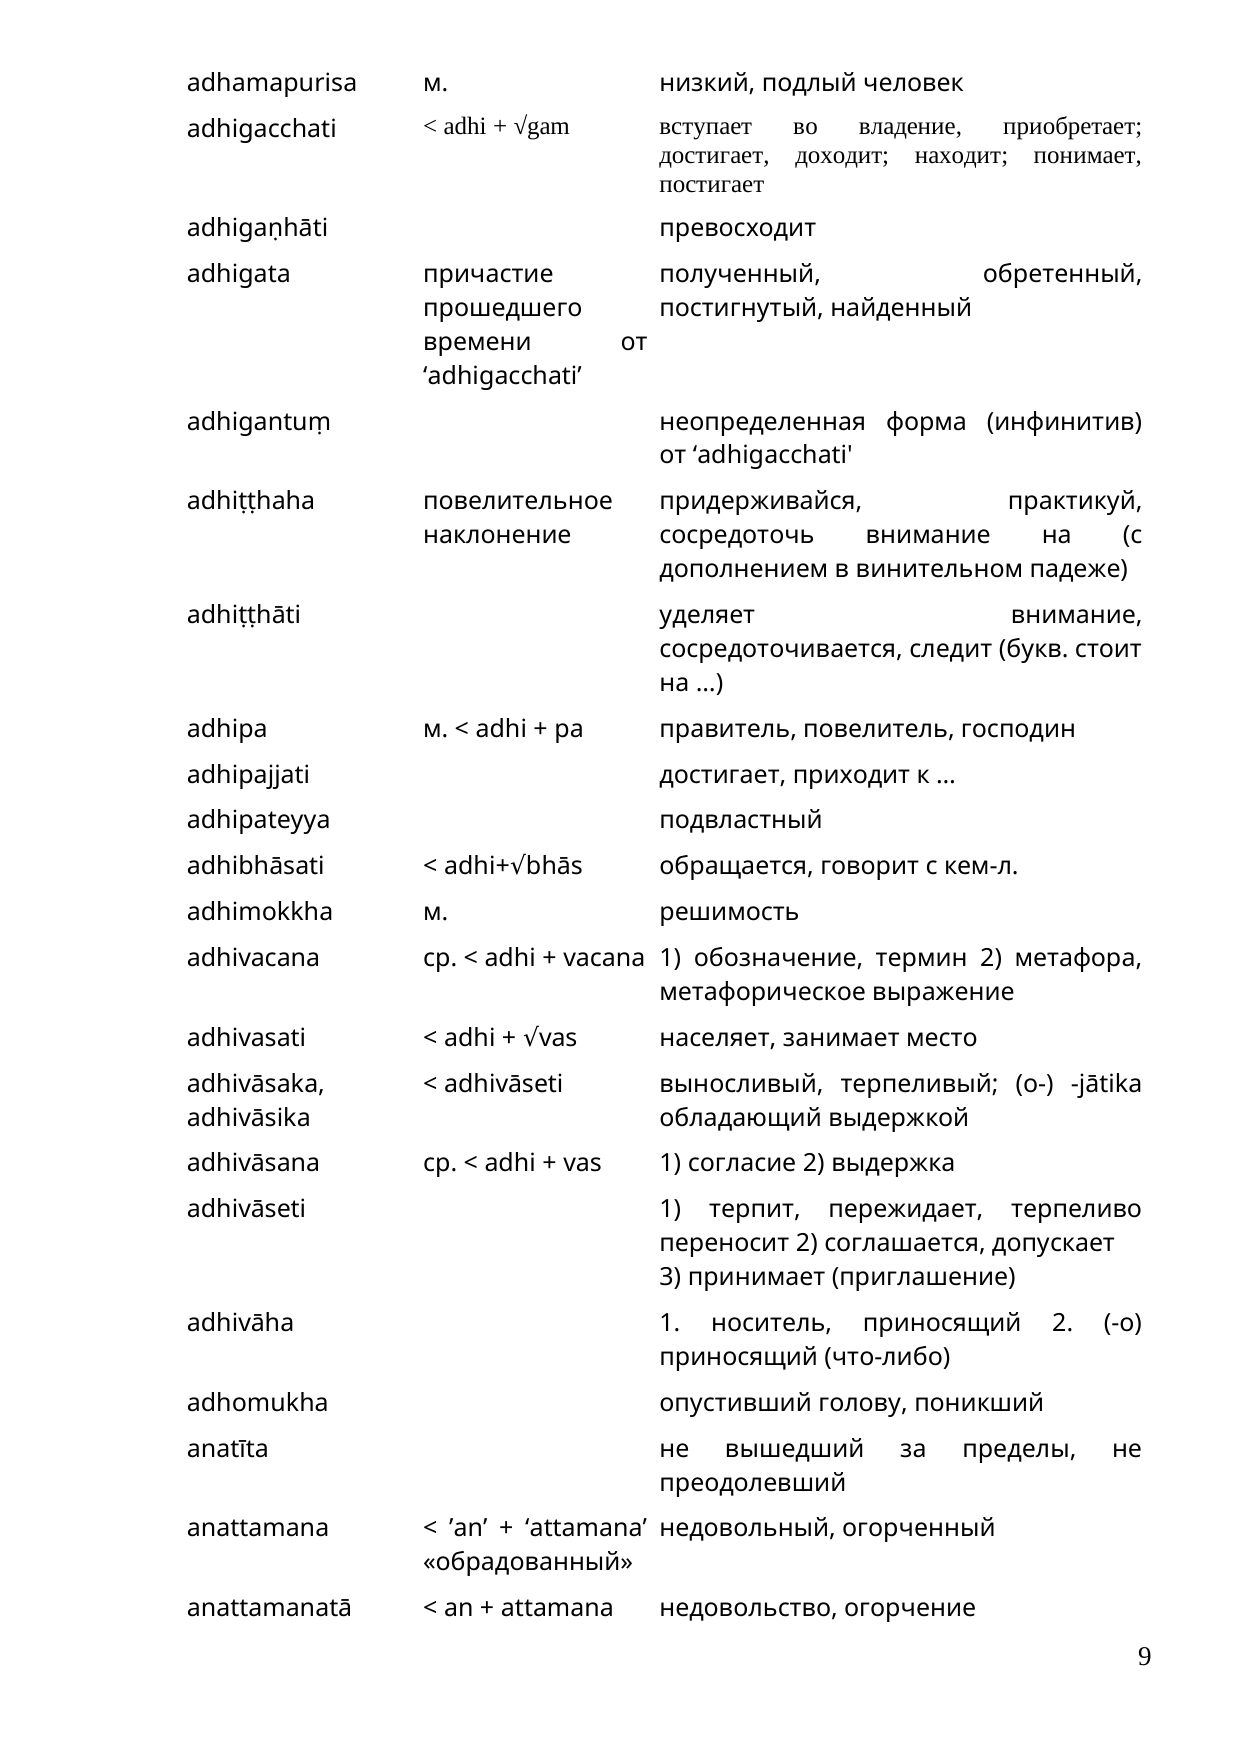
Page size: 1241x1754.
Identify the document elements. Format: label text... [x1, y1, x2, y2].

table_cell решимость [653, 888, 1148, 934]
table_cell adhivāha [181, 1299, 417, 1379]
table_cell не вышедший за пределы, не преодолевший [653, 1425, 1148, 1504]
table_cell [417, 796, 653, 842]
table_cell adhigaṇhāti [181, 204, 417, 250]
table_cell придерживайся, практикуй, сосредоточь внимание на (с дополнением в винительном падеже) [653, 477, 1148, 591]
table_cell 1) согласие 2) выдержка [653, 1139, 1148, 1185]
table_cell < adhi+√bhās [417, 842, 653, 888]
table_cell достигает, приходит к … [653, 751, 1148, 796]
table_cell adhivāsaka, adhivāsika [181, 1060, 417, 1139]
table_cell населяет, занимает место [653, 1014, 1148, 1059]
table_cell < adhivāseti [417, 1060, 653, 1139]
table_cell 1) терпит, пережидает, терпеливо переносит 2) соглашается, допускает 3) принимает (приглашение) [653, 1185, 1148, 1299]
table_cell < adhi + √vas [417, 1014, 653, 1059]
table_cell низкий, подлый человек [653, 59, 1148, 105]
table_cell < ’an’ + ‘attamana’ «обрадованный» [417, 1504, 653, 1584]
table_cell м. [417, 888, 653, 934]
table_cell anattamanatā [181, 1584, 417, 1630]
table_cell причастие прошедшего времени от ‘adhigacchati’ [417, 250, 653, 397]
table_cell выносливый, терпеливый; (о-) -jātika обладающий выдержкой [653, 1060, 1148, 1139]
table_cell полученный, обретенный, постигнутый, найденный [653, 250, 1148, 397]
table_cell adhomukha [181, 1379, 417, 1424]
table_cell ср. < adhi + vacana [417, 934, 653, 1014]
table_cell обращается, говорит с кем-л. [653, 842, 1148, 888]
table_cell adhipateyya [181, 796, 417, 842]
table_cell [417, 204, 653, 250]
table_cell 1. носитель, приносящий 2. (-о) приносящий (что-либо) [653, 1299, 1148, 1379]
table_cell adhipa [181, 705, 417, 751]
table_cell [417, 1425, 653, 1504]
table_cell ср. < adhi + vas [417, 1139, 653, 1185]
table_cell adhivāsana [181, 1139, 417, 1185]
table_cell adhivacana [181, 934, 417, 1014]
table_cell правитель, повелитель, господин [653, 705, 1148, 751]
table_cell уделяет внимание, сосредоточивается, следит (букв. стоит на …) [653, 591, 1148, 705]
table_cell [417, 751, 653, 796]
table_cell < adhi + √gam [417, 105, 653, 204]
table_cell adhivasati [181, 1014, 417, 1059]
table_cell [417, 1185, 653, 1299]
table_cell adhiṭṭhaha [181, 477, 417, 591]
table_cell [417, 591, 653, 705]
table_cell [417, 1299, 653, 1379]
table_cell вступает во владение, приобретает; достигает, доходит; находит; понимает, постигает [653, 105, 1148, 204]
table_cell adhamapurisa [181, 59, 417, 105]
table_cell м. < adhi + pa [417, 705, 653, 751]
table_cell [417, 398, 653, 477]
table_cell недовольный, огорченный [653, 1504, 1148, 1584]
table_cell adhigantuṃ [181, 398, 417, 477]
table_cell неопределенная форма (инфинитив) от ‘adhigacchati' [653, 398, 1148, 477]
table_cell adhipajjati [181, 751, 417, 796]
table_cell adhibhāsati [181, 842, 417, 888]
table_cell adhimokkha [181, 888, 417, 934]
table_cell превосходит [653, 204, 1148, 250]
table_cell adhigata [181, 250, 417, 397]
table_cell [417, 1379, 653, 1424]
table_cell опустивший голову, поникший [653, 1379, 1148, 1424]
table_cell повелительное наклонение [417, 477, 653, 591]
table_cell adhivāseti [181, 1185, 417, 1299]
table_cell м. [417, 59, 653, 105]
table_cell недовольство, огорчение [653, 1584, 1148, 1630]
table_cell 1) обозначение, термин 2) метафора, метафорическое выражение [653, 934, 1148, 1014]
table_cell adhigacchati [181, 105, 417, 204]
table_cell < an + attamana [417, 1584, 653, 1630]
table_cell подвластный [653, 796, 1148, 842]
table_cell anattamana [181, 1504, 417, 1584]
table_cell anatīta [181, 1425, 417, 1504]
table_cell adhiṭṭhāti [181, 591, 417, 705]
